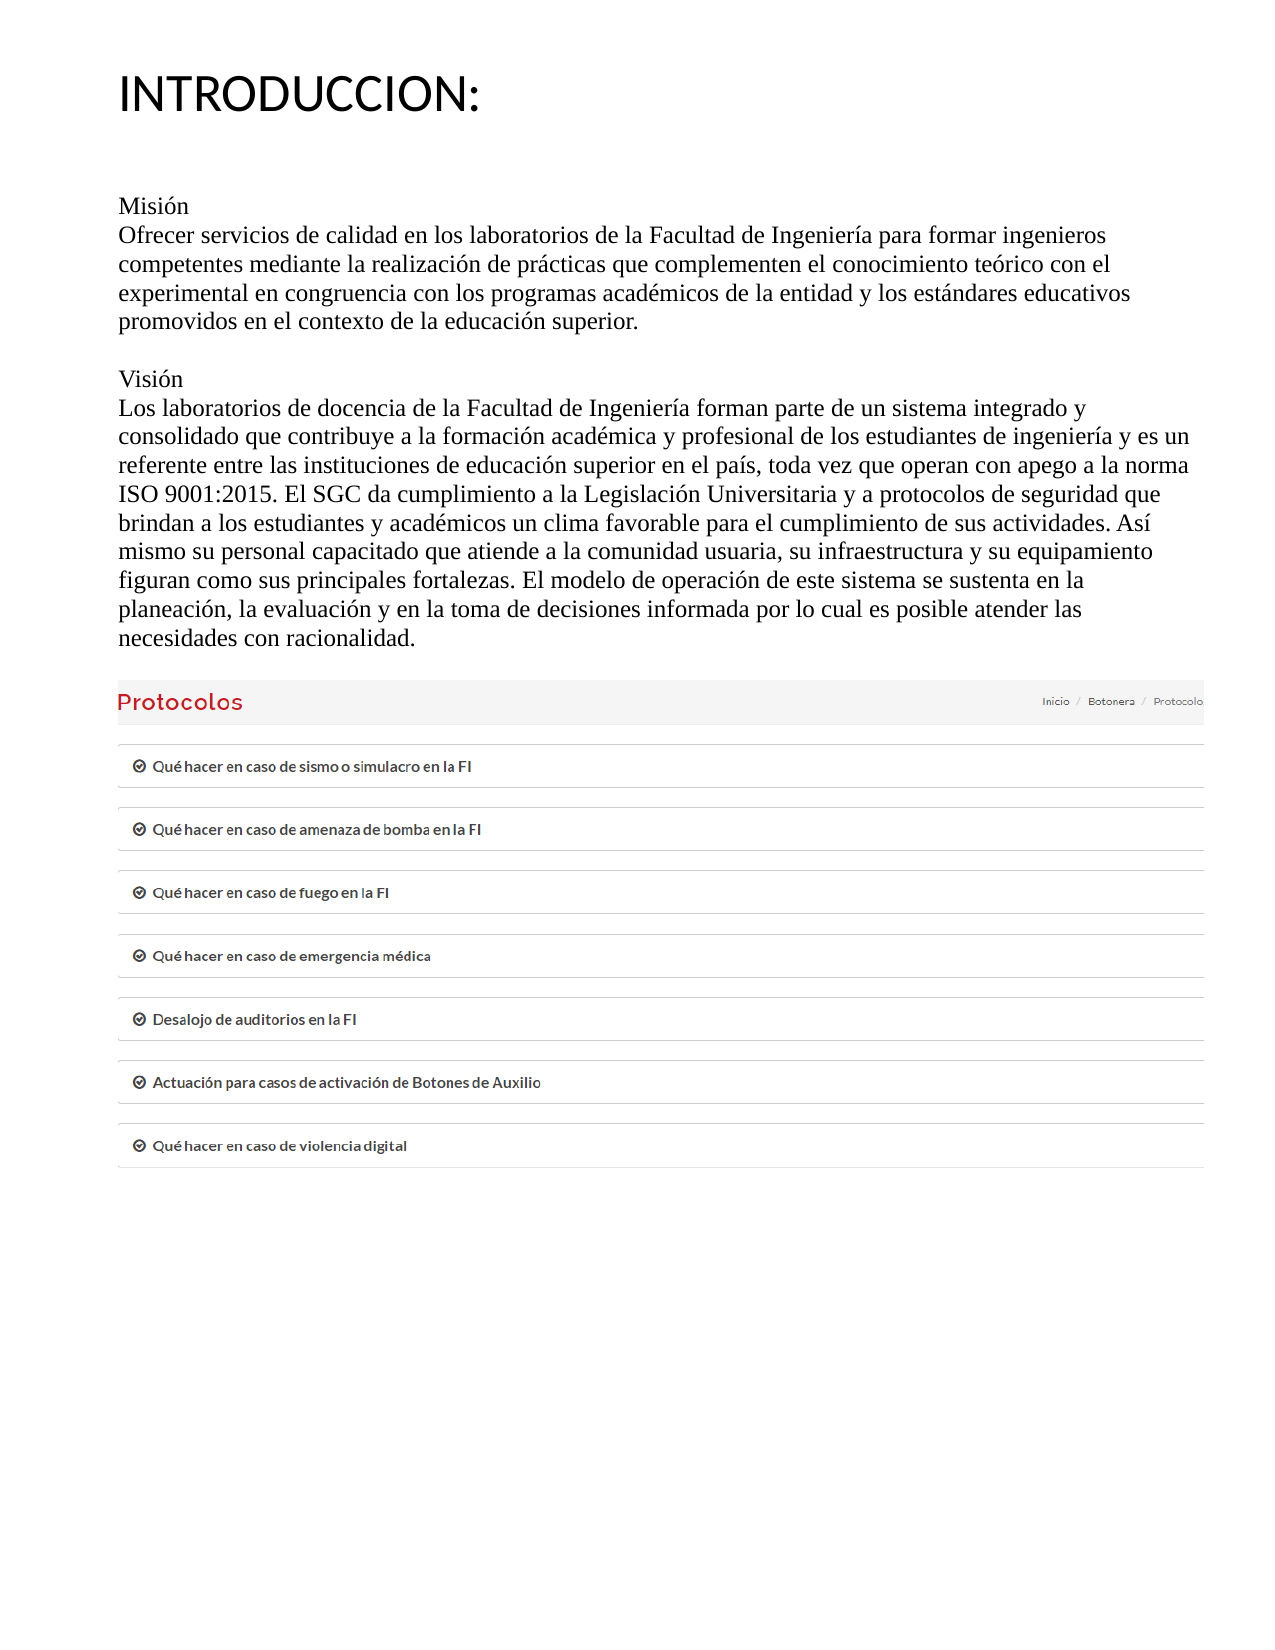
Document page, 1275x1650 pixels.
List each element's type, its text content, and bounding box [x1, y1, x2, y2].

text Visión [118, 364, 1205, 393]
text INTRODUCCION: [118, 59, 1205, 125]
text Ofrecer servicios de calidad en los laboratorios de la Facultad de Ingeniería para formar ingenieros competentes mediante la realización de prácticas que complementen el conocimiento teórico con el experimental en congruencia con los programas académicos de la entidad y los estándares educativos promovidos en el contexto de la educación superior. [118, 220, 1205, 335]
text Misión [118, 191, 1205, 220]
text Los laboratorios de docencia de la Facultad de Ingeniería forman parte de un sistema integrado y consolidado que contribuye a la formación académica y profesional de los estudiantes de ingeniería y es un referente entre las instituciones de educación superior en el país, toda vez que operan con apego a la norma ISO 9001:2015. El SGC da cumplimiento a la Legislación Universitaria y a protocolos de seguridad que brindan a los estudiantes y académicos un clima favorable para el cumplimiento de sus actividades. Así mismo su personal capacitado que atiende a la comunidad usuaria, su infraestructura y su equipamiento figuran como sus principales fortalezas. El modelo de operación de este sistema se sustenta en la planeación, la evaluación y en la toma de decisiones informada por lo cual es posible atender las necesidades con racionalidad. [118, 393, 1205, 651]
